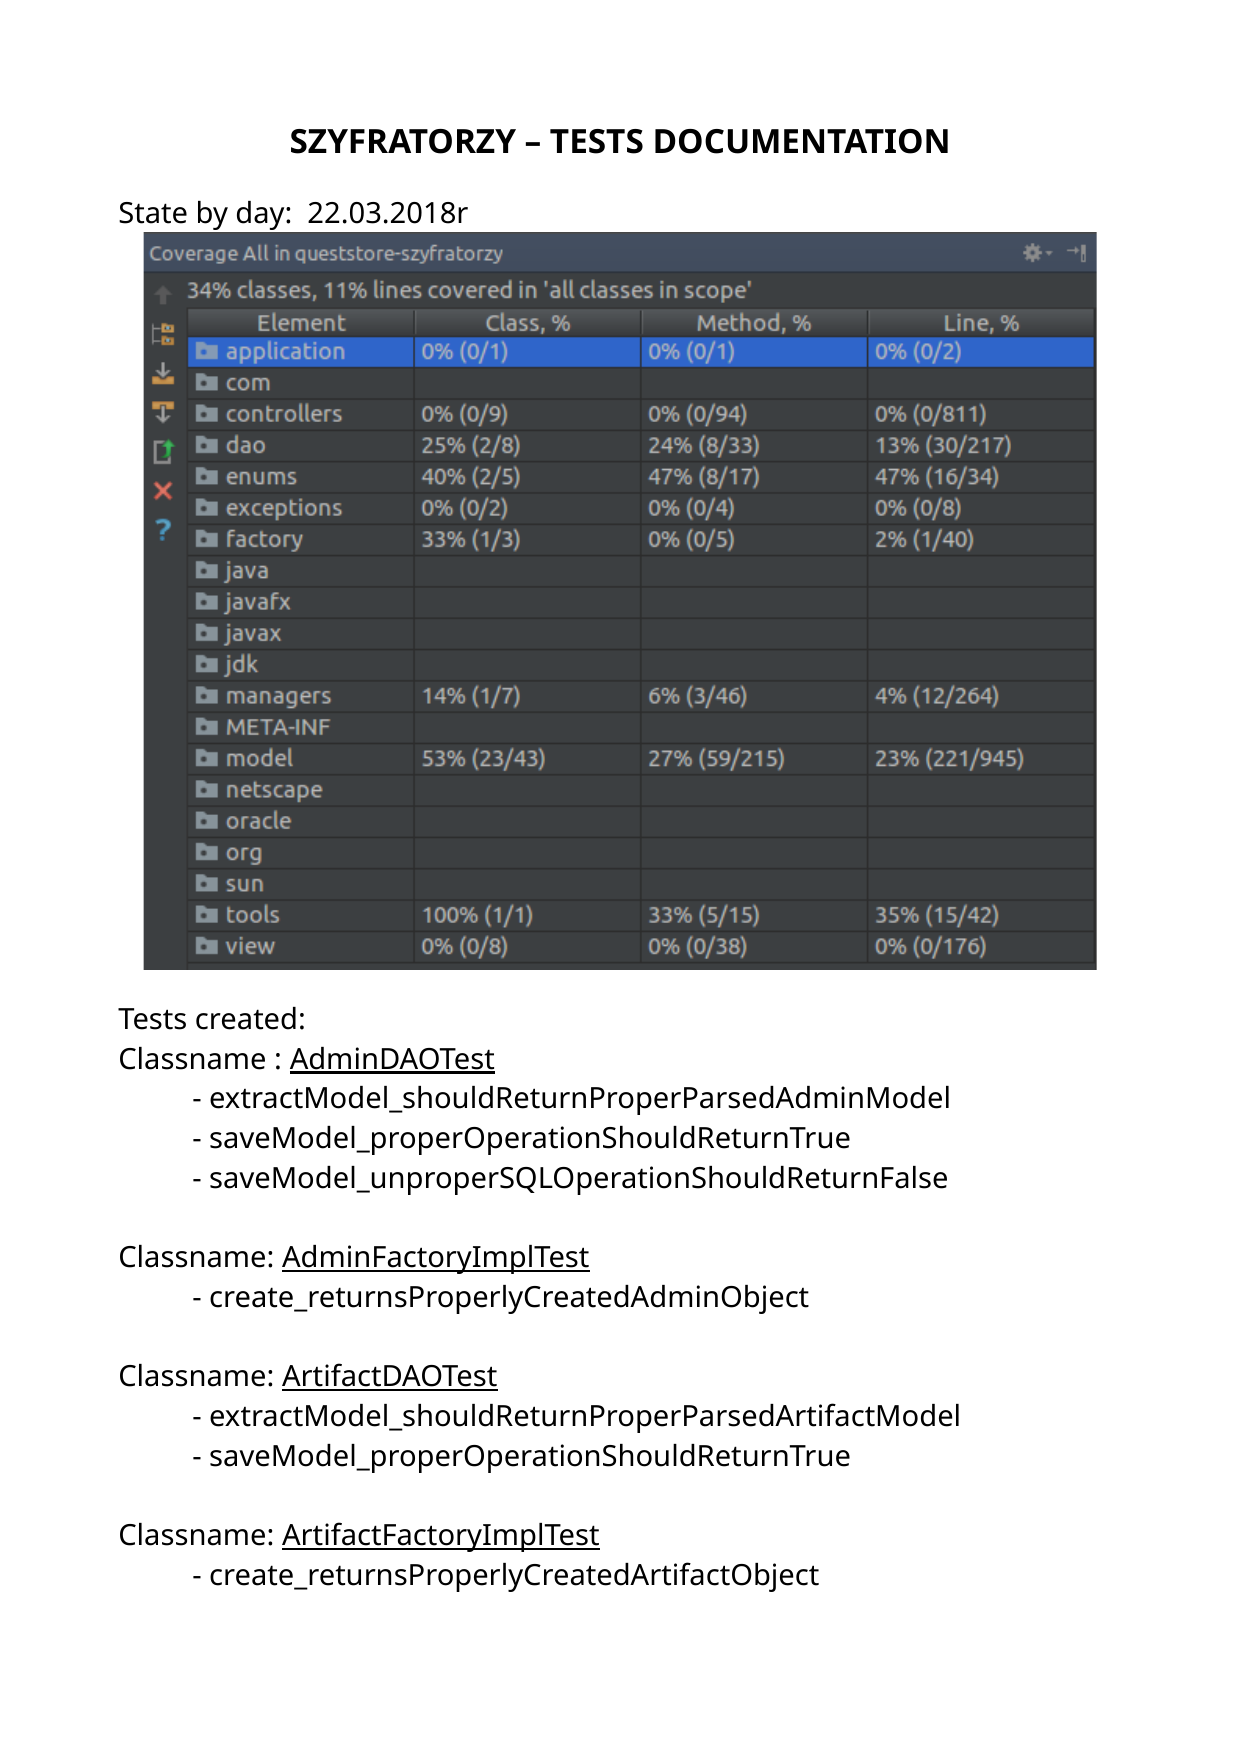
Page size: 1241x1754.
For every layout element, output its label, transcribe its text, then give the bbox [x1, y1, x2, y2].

text Classname: ArtifactDAOTest [118, 1355, 1122, 1395]
text Classname : AdminDAOTest [118, 1038, 1122, 1078]
text - saveModel_properOperationShouldReturnTrue [118, 1117, 1122, 1157]
text Classname: AdminFactoryImplTest [118, 1236, 1122, 1276]
text - saveModel_unproperSQLOperationShouldReturnFalse [118, 1157, 1122, 1197]
text - extractModel_shouldReturnProperParsedArtifactModel [118, 1395, 1122, 1435]
text SZYFRATORZY – TESTS DOCUMENTATION [118, 118, 1122, 163]
text - create_returnsProperlyCreatedArtifactObject [118, 1554, 1122, 1593]
text - create_returnsProperlyCreatedAdminObject [118, 1276, 1122, 1316]
text Tests created: [118, 998, 1122, 1038]
text State by day: 22.03.2018r [118, 192, 1122, 232]
picture [143, 232, 1097, 970]
text - extractModel_shouldReturnProperParsedAdminModel [118, 1078, 1122, 1117]
text Classname: ArtifactFactoryImplTest [118, 1514, 1122, 1554]
text - saveModel_properOperationShouldReturnTrue [118, 1435, 1122, 1474]
